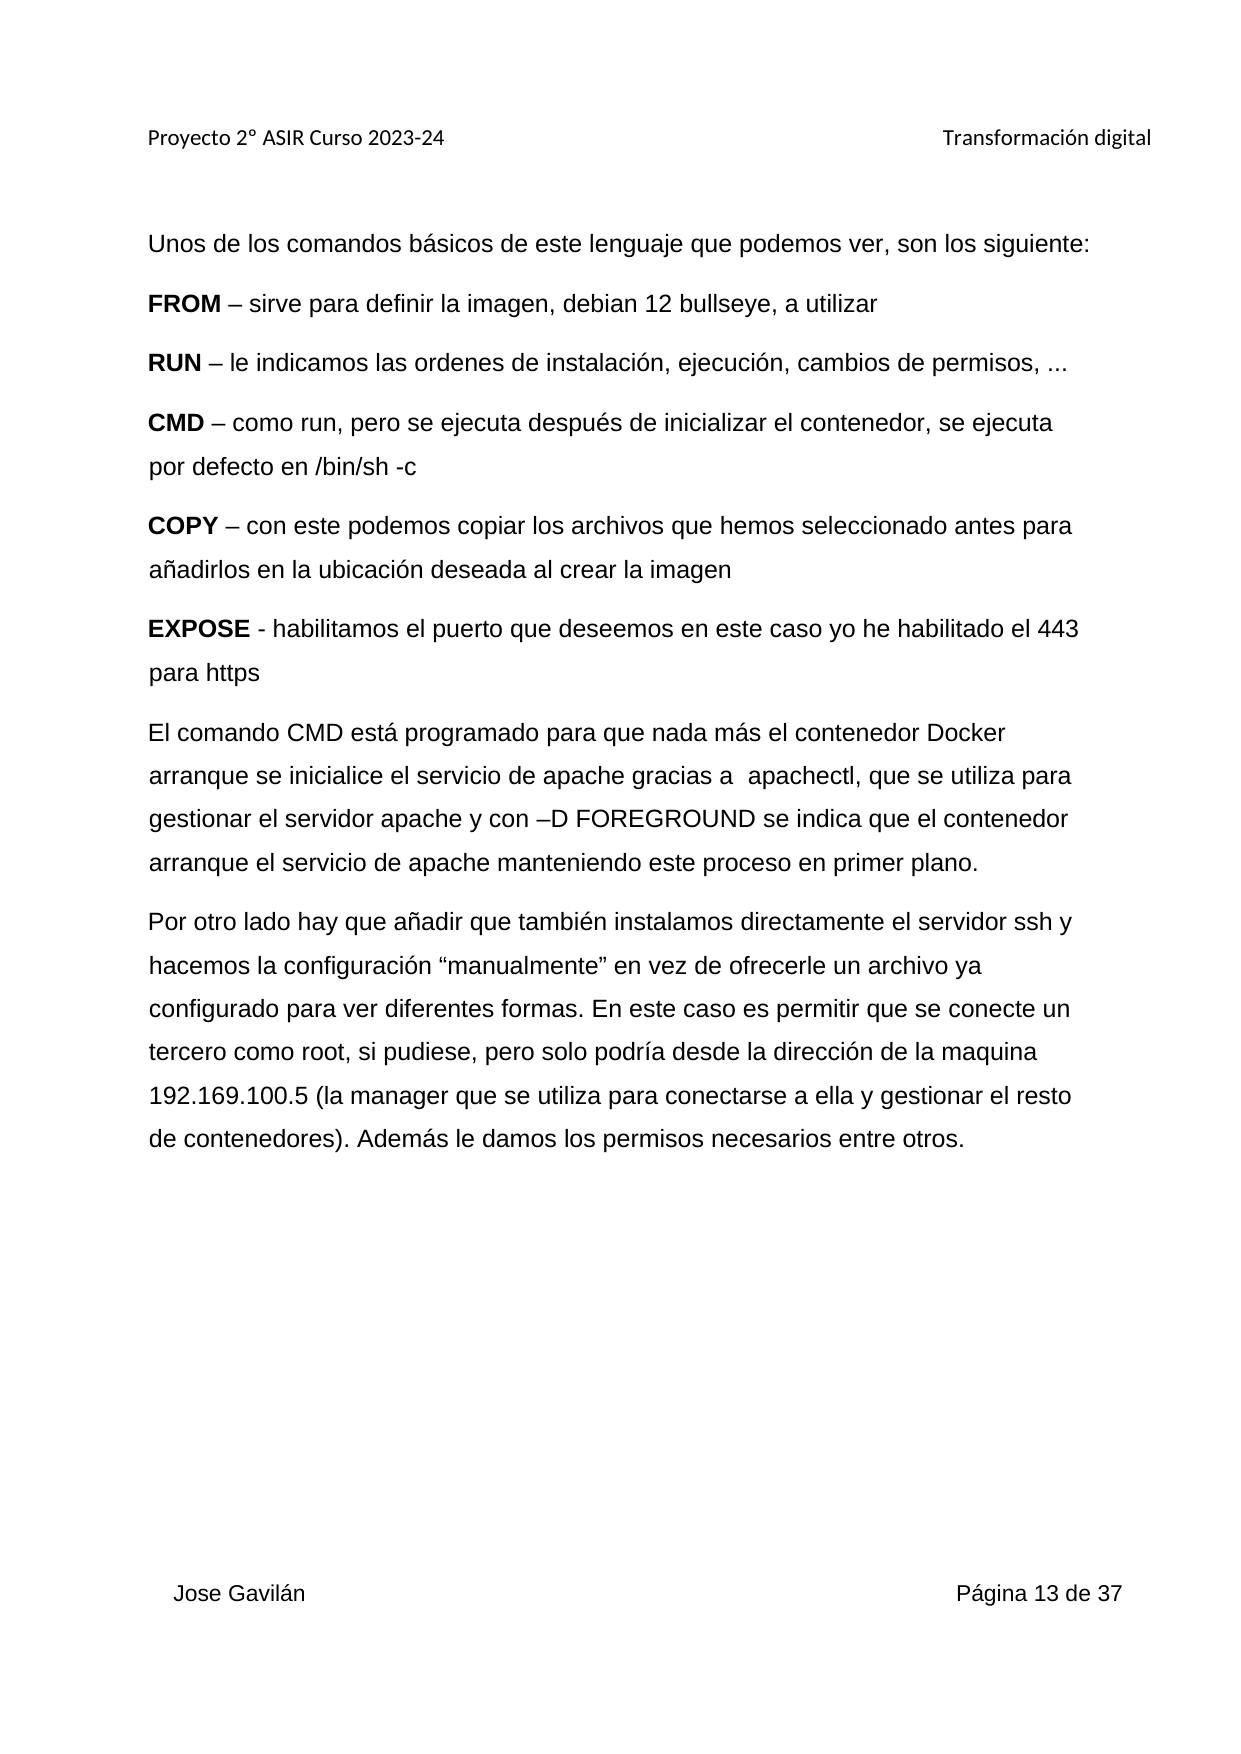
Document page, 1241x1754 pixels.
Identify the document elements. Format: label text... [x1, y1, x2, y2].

text Unos de los comandos básicos de este lenguaje que podemos ver, son los siguiente: [148, 229, 1092, 257]
text FROM – sirve para definir la imagen, debian 12 bullseye, a utilizar [148, 288, 1092, 317]
text El comando CMD está programado para que nada más el contenedor Docker arranque se inicialice el servicio de apache gracias a apachectl, que se utiliza para gestionar el servidor apache y con –D FOREGROUND se indica que el contenedor arranque el servicio de apache manteniendo este proceso en primer plano. [148, 717, 1092, 876]
text Por otro lado hay que añadir que también instalamos directamente el servidor ssh y hacemos la configuración “manualmente” en vez de ofrecerle un archivo ya configurado para ver diferentes formas. En este caso es permitir que se conecte un tercero como root, si pudiese, pero solo podría desde la dirección de la maquina 192.169.100.5 (la manager que se utiliza para conectarse a ella y gestionar el resto de contenedores). Además le damos los permisos necesarios entre otros. [148, 907, 1092, 1153]
text EXPOSE - habilitamos el puerto que deseemos en este caso yo he habilitado el 443 para https [148, 614, 1092, 686]
text COPY – con este podemos copiar los archivos que hemos seleccionado antes para añadirlos en la ubicación deseada al crear la imagen [148, 511, 1092, 583]
text CMD – como run, pero se ejecuta después de inicializar el contenedor, se ejecuta por defecto en /bin/sh -c [148, 408, 1092, 480]
text RUN – le indicamos las ordenes de instalación, ejecución, cambios de permisos, ... [148, 348, 1092, 377]
